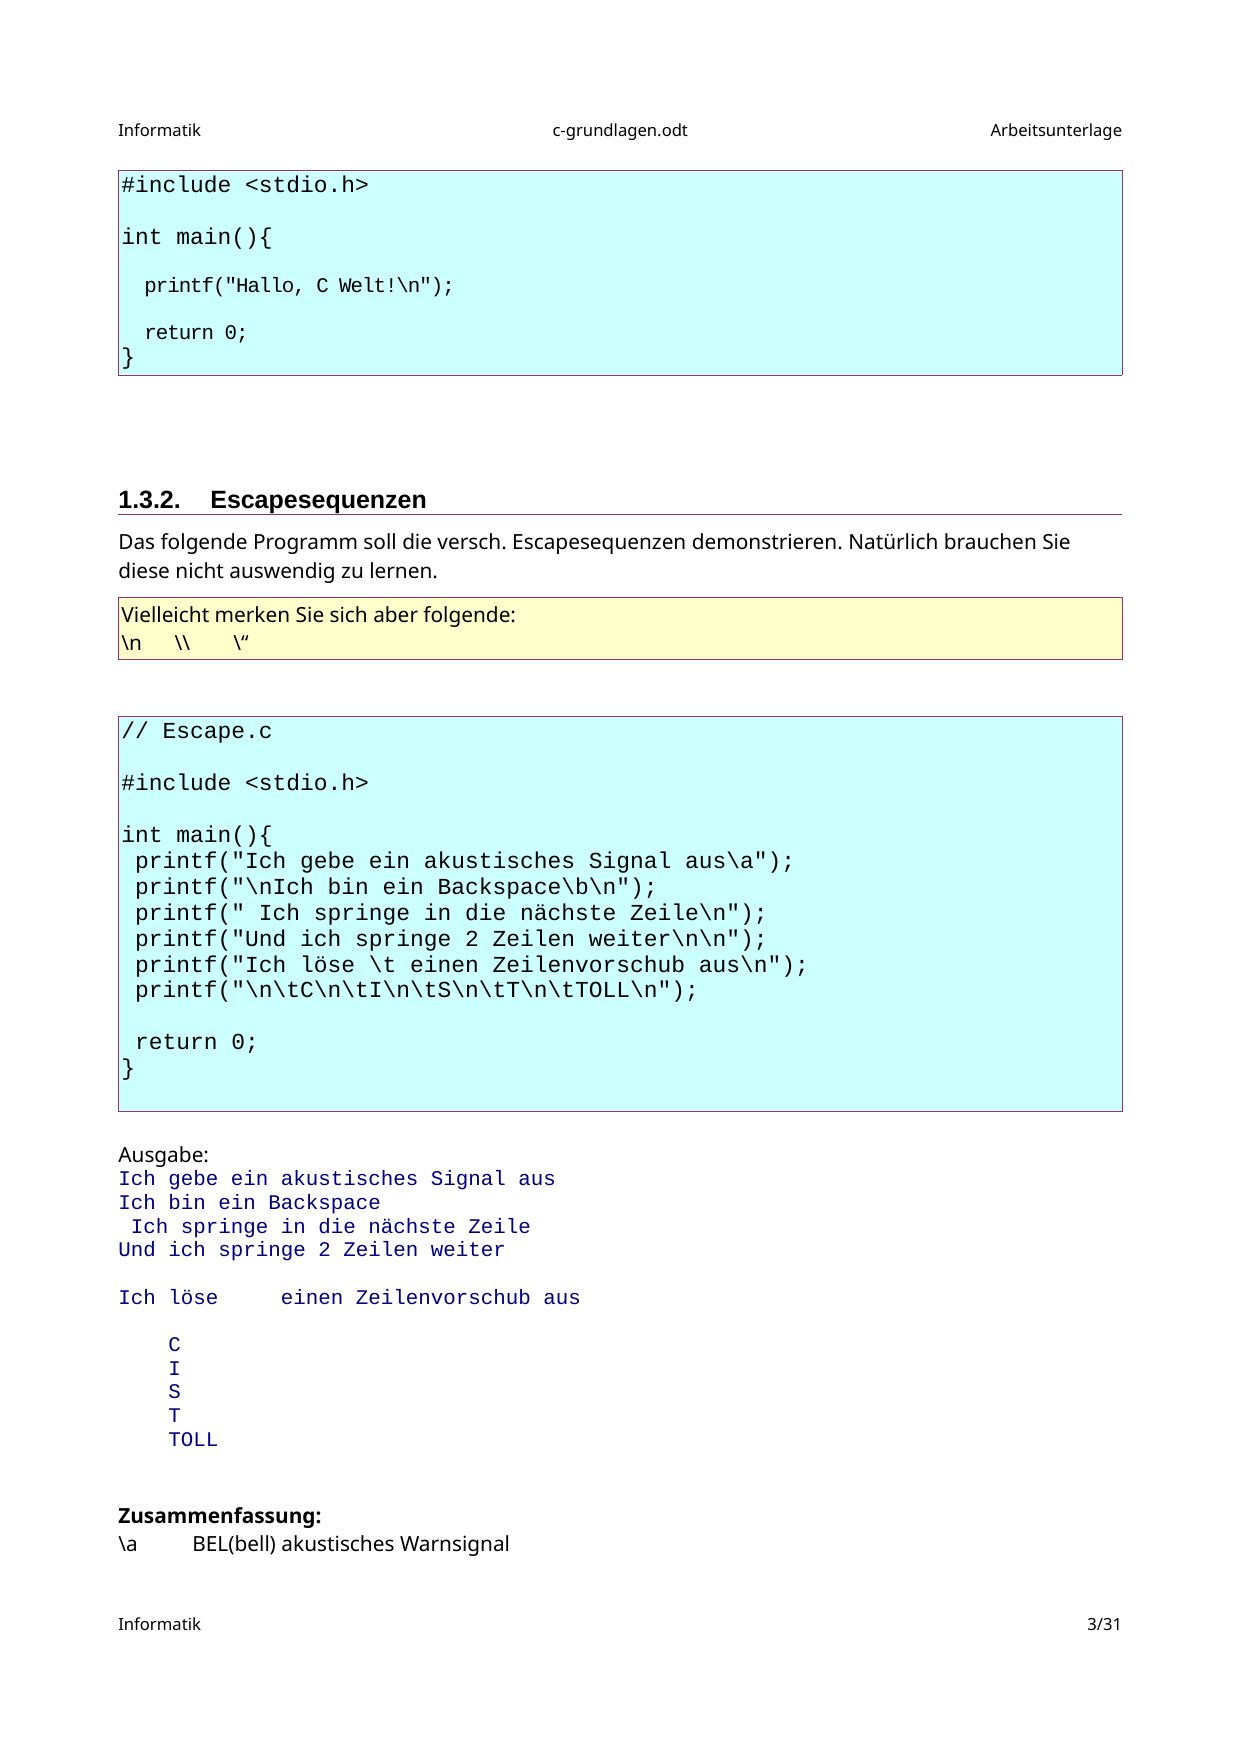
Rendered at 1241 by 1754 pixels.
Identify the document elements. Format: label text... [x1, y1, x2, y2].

text Ausgabe: [118, 1140, 1122, 1168]
text Das folgende Programm soll die versch. Escapesequenzen demonstrieren. Natürlich brauchen Sie diese nicht auswendig zu lernen. [118, 527, 1122, 584]
text \a BEL(bell) akustisches Warnsignal [118, 1529, 1122, 1558]
text Ich gebe ein akustisches Signal aus Ich bin ein Backspace Ich springe in die nächste Zeile Und ich springe 2 Zeilen weiter Ich löse einen Zeilenvorschub aus C I S T TOLL [118, 1168, 1122, 1452]
subtitle Escapesequenzen [118, 485, 1122, 514]
text #include <stdio.h> [119, 171, 1122, 196]
text printf("Hallo, C Welt!\n"); [119, 272, 1122, 319]
text printf("Ich gebe ein akustisches Signal aus\a"); printf("\nIch bin ein Backspace\b\n"); printf(" Ich springe in die nächste Zeile\n"); printf("Und ich springe 2 Zeilen weiter\n\n"); printf("Ich löse \t einen Zeilenvorschub aus\n"); printf("\n\tC\n\tI\n\tS\n\tT\n\tTOLL\n"); return 0; } [119, 846, 1122, 1079]
text #include <stdio.h> int main(){ [119, 768, 1122, 846]
text Vielleicht merken Sie sich aber folgende: [119, 598, 1122, 625]
text Zusammenfassung: [118, 1501, 1122, 1529]
text // Escape.c [119, 717, 1122, 768]
text } [119, 343, 1122, 375]
text return 0; [119, 319, 1122, 343]
text int main(){ [119, 222, 1122, 248]
text \n \\ \“ [119, 625, 1122, 659]
